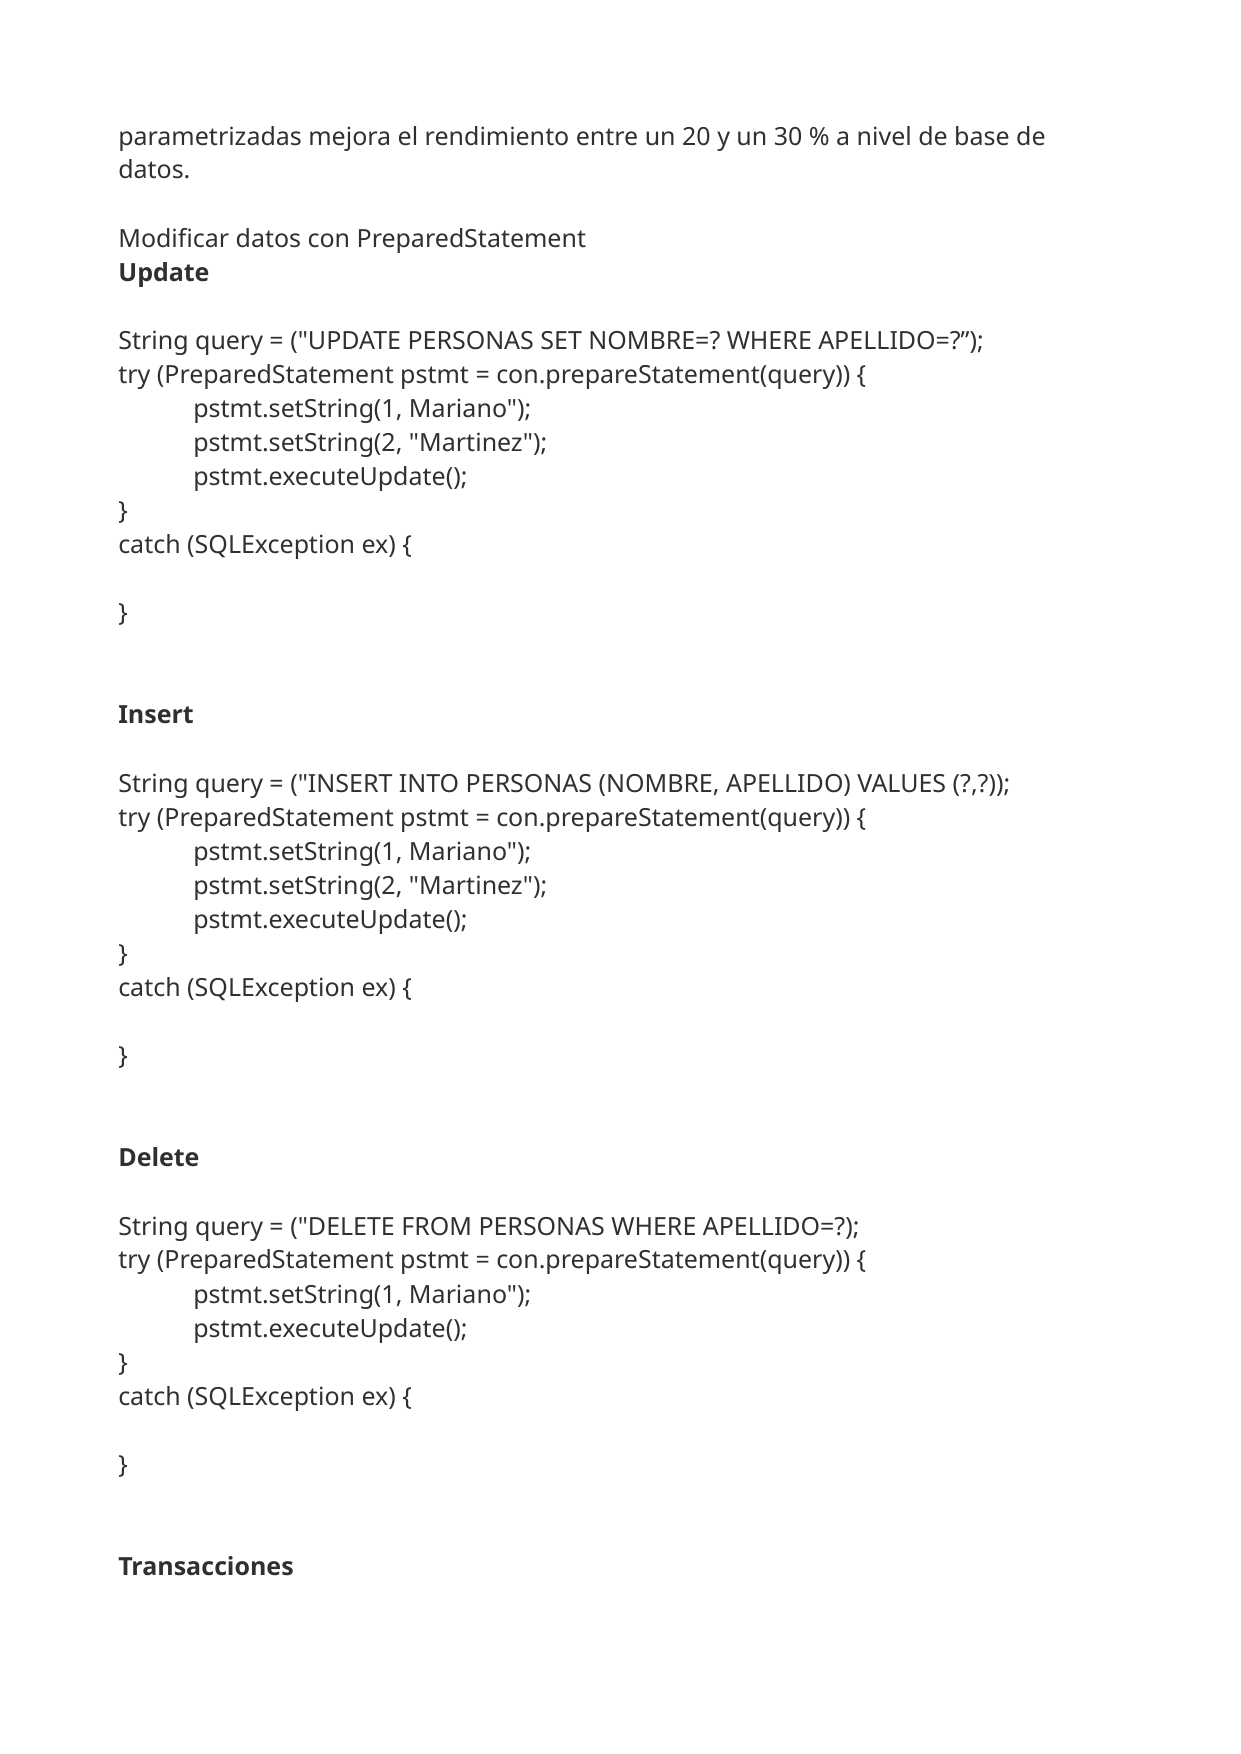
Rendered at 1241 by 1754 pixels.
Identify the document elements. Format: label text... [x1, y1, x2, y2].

text parametrizadas mejora el rendimiento entre un 20 y un 30 % a nivel de base de datos. [118, 118, 1122, 186]
text } [118, 1038, 1122, 1072]
text } [118, 1344, 1122, 1378]
text Update [118, 254, 1122, 288]
text } [118, 936, 1122, 970]
text pstmt.setString(2, "Martinez"); [118, 425, 1122, 459]
text pstmt.setString(2, "Martinez"); [118, 867, 1122, 902]
text try (PreparedStatement pstmt = con.prepareStatement(query)) { [118, 357, 1122, 391]
text Delete [118, 1140, 1122, 1174]
text try (PreparedStatement pstmt = con.prepareStatement(query)) { [118, 799, 1122, 833]
text } [118, 1447, 1122, 1481]
text Transacciones [118, 1549, 1122, 1583]
text } [118, 595, 1122, 629]
text pstmt.executeUpdate(); [118, 459, 1122, 493]
text pstmt.setString(1, Mariano"); [118, 1276, 1122, 1310]
text catch (SQLException ex) { [118, 970, 1122, 1004]
text String query = ("INSERT INTO PERSONAS (NOMBRE, APELLIDO) VALUES (?,?)); [118, 765, 1122, 799]
text Insert [118, 697, 1122, 731]
text } [118, 493, 1122, 527]
text pstmt.setString(1, Mariano"); [118, 833, 1122, 867]
text pstmt.setString(1, Mariano"); [118, 391, 1122, 425]
text catch (SQLException ex) { [118, 527, 1122, 561]
text String query = ("DELETE FROM PERSONAS WHERE APELLIDO=?); [118, 1208, 1122, 1242]
text String query = ("UPDATE PERSONAS SET NOMBRE=? WHERE APELLIDO=?”); [118, 322, 1122, 357]
text pstmt.executeUpdate(); [118, 1310, 1122, 1344]
text Modificar datos con PreparedStatement [118, 220, 1122, 254]
text try (PreparedStatement pstmt = con.prepareStatement(query)) { [118, 1242, 1122, 1276]
text pstmt.executeUpdate(); [118, 902, 1122, 936]
text catch (SQLException ex) { [118, 1378, 1122, 1412]
